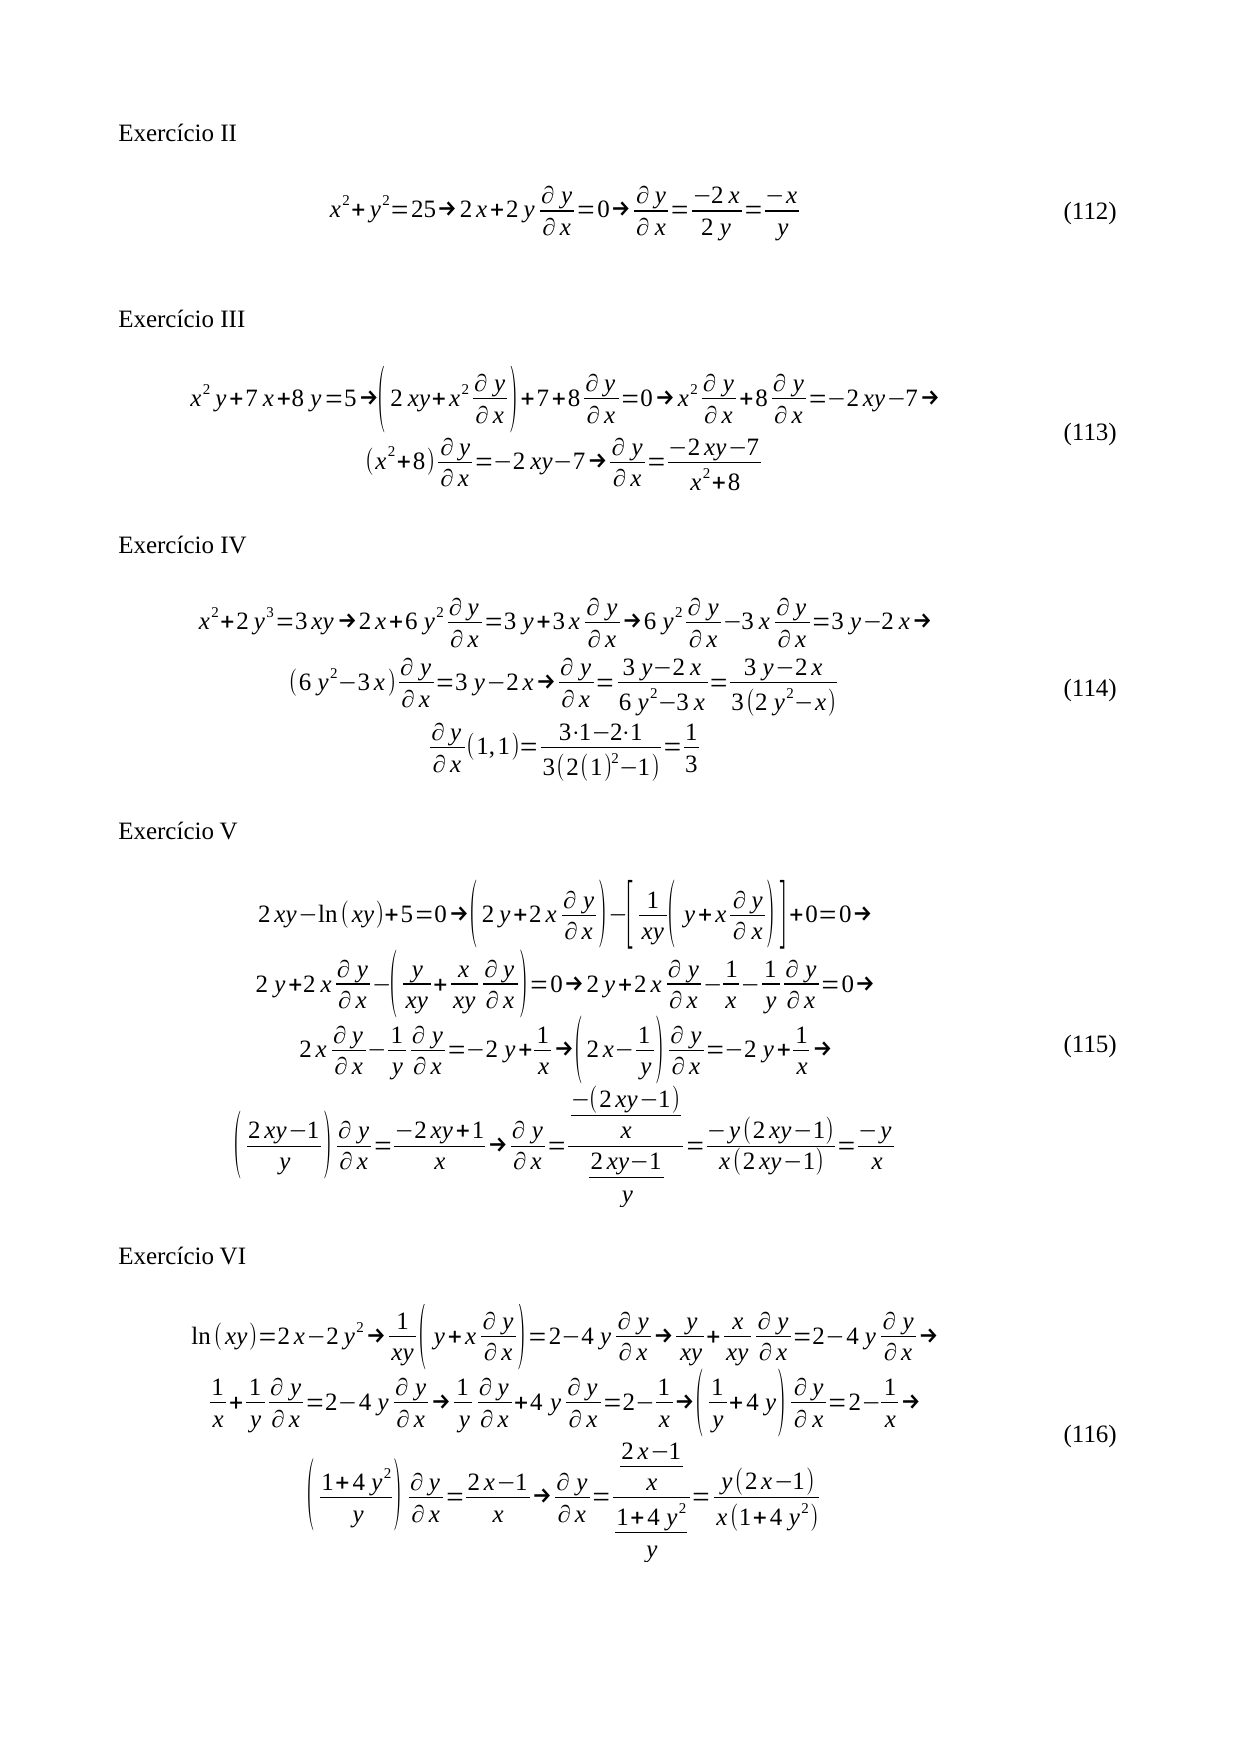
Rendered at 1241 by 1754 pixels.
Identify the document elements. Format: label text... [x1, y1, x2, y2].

table_header (114) [1010, 588, 1122, 787]
table_header (115) [1010, 874, 1122, 1212]
table_header [118, 361, 1010, 501]
table_header [118, 176, 1010, 246]
table_header (116) [1010, 1299, 1122, 1568]
text Exercício III [118, 304, 1122, 332]
text Exercício VI [118, 1241, 1122, 1270]
text Exercício II [118, 118, 1122, 147]
table_header (113) [1010, 361, 1122, 501]
table_header [118, 1299, 1010, 1568]
text Exercício V [118, 816, 1122, 845]
table_header [118, 874, 1010, 1212]
text Exercício IV [118, 530, 1122, 559]
table_header (112) [1010, 176, 1122, 246]
table_header [118, 588, 1010, 787]
